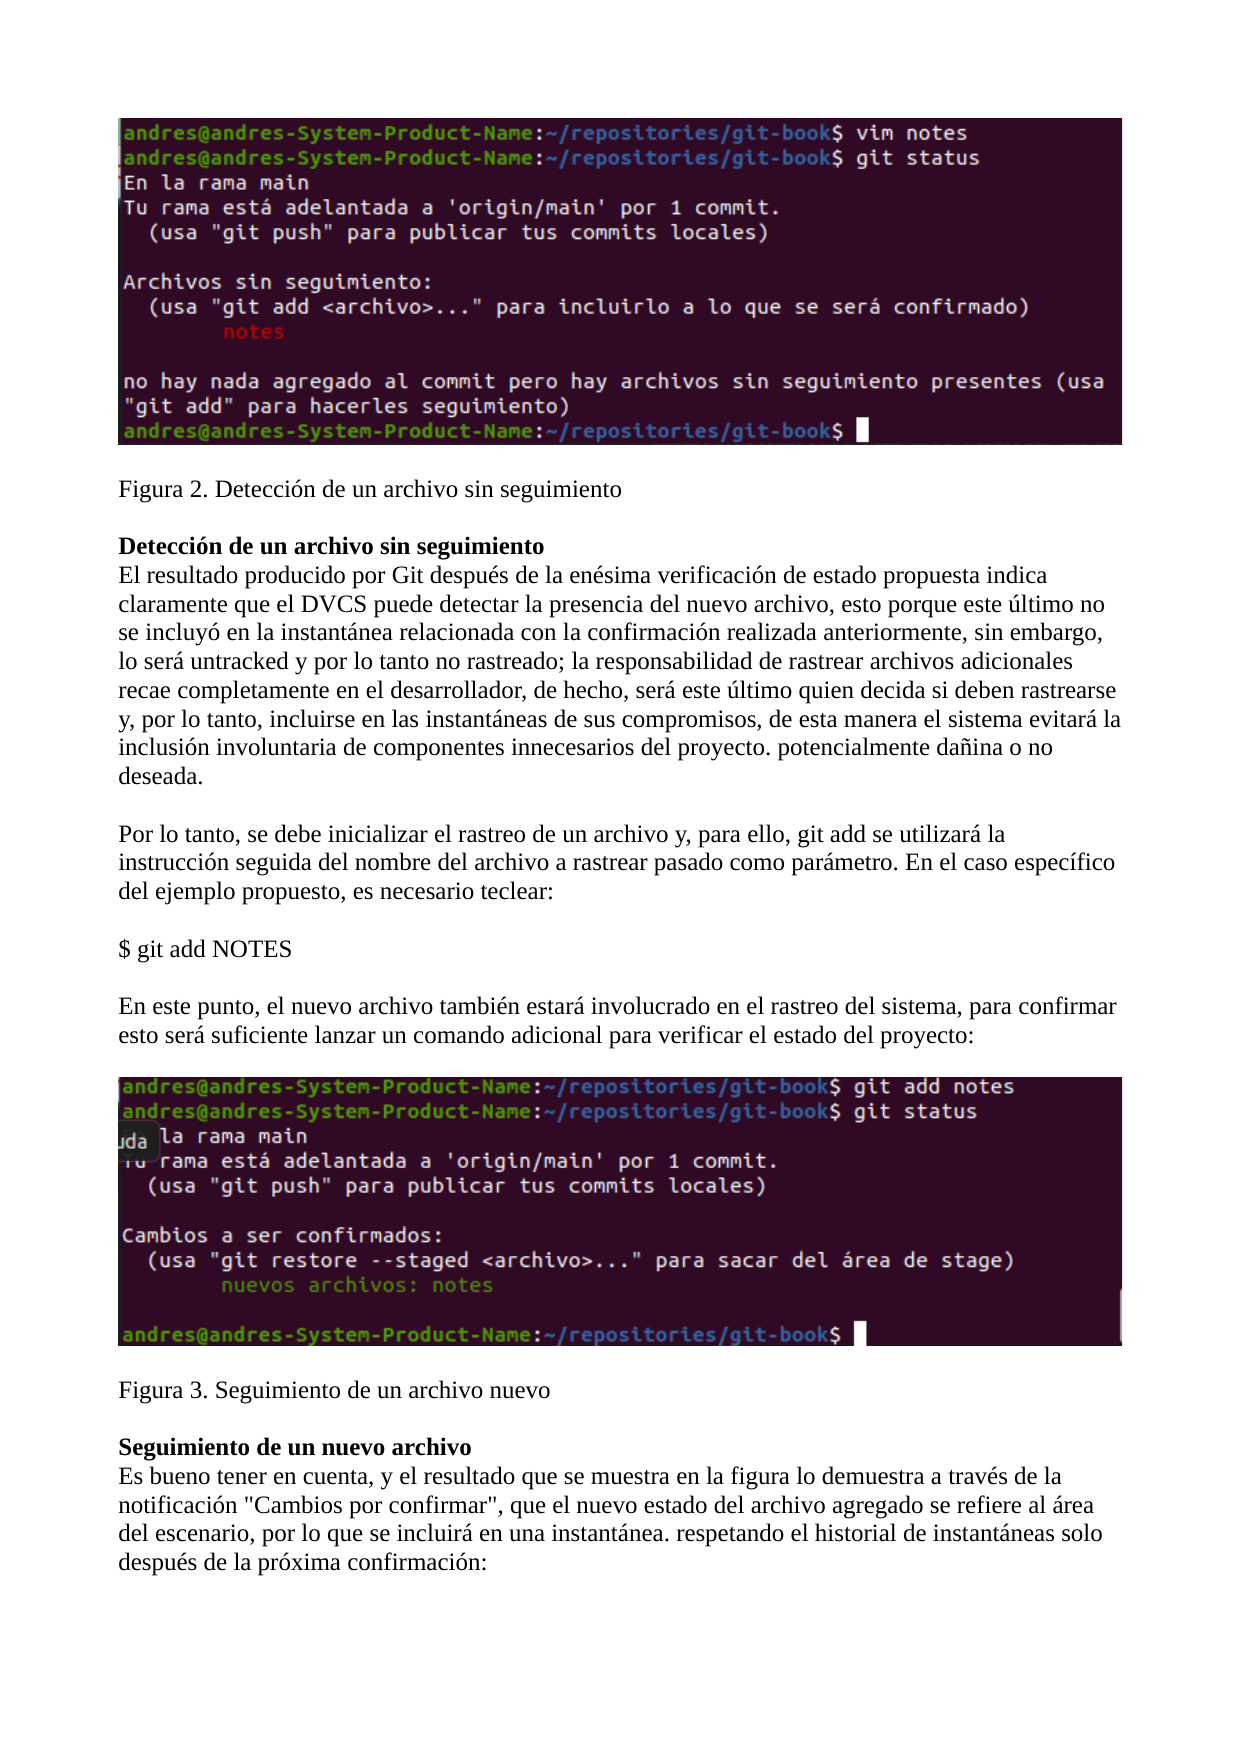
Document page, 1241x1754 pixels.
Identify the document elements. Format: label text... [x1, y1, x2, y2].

text Es bueno tener en cuenta, y el resultado que se muestra en la figura lo demuestra a través de la notificación "Cambios por confirmar", que el nuevo estado del archivo agregado se refiere al área del escenario, por lo que se incluirá en una instantánea. respetando el historial de instantáneas solo después de la próxima confirmación: [118, 1461, 1122, 1576]
text Detección de un archivo sin seguimiento [118, 531, 1122, 560]
text Figura 2. Detección de un archivo sin seguimiento [118, 474, 1122, 502]
text Figura 3. Seguimiento de un archivo nuevo [118, 1375, 1122, 1403]
text $ git add NOTES [118, 934, 1122, 962]
text El resultado producido por Git después de la enésima verificación de estado propuesta indica claramente que el DVCS puede detectar la presencia del nuevo archivo, esto porque este último no se incluyó en la instantánea relacionada con la confirmación realizada anteriormente, sin embargo, lo será untracked y por lo tanto no rastreado; la responsabilidad de rastrear archivos adicionales recae completamente en el desarrollador, de hecho, será este último quien decida si deben rastrearse y, por lo tanto, incluirse en las instantáneas de sus compromisos, de esta manera el sistema evitará la inclusión involuntaria de componentes innecesarios del proyecto. potencialmente dañina o no deseada. [118, 560, 1122, 790]
text Seguimiento de un nuevo archivo [118, 1432, 1122, 1461]
text En este punto, el nuevo archivo también estará involucrado en el rastreo del sistema, para confirmar esto será suficiente lanzar un comando adicional para verificar el estado del proyecto: [118, 991, 1122, 1049]
text Por lo tanto, se debe inicializar el rastreo de un archivo y, para ello, git add se utilizará la instrucción seguida del nombre del archivo a rastrear pasado como parámetro. En el caso específico del ejemplo propuesto, es necesario teclear: [118, 819, 1122, 905]
